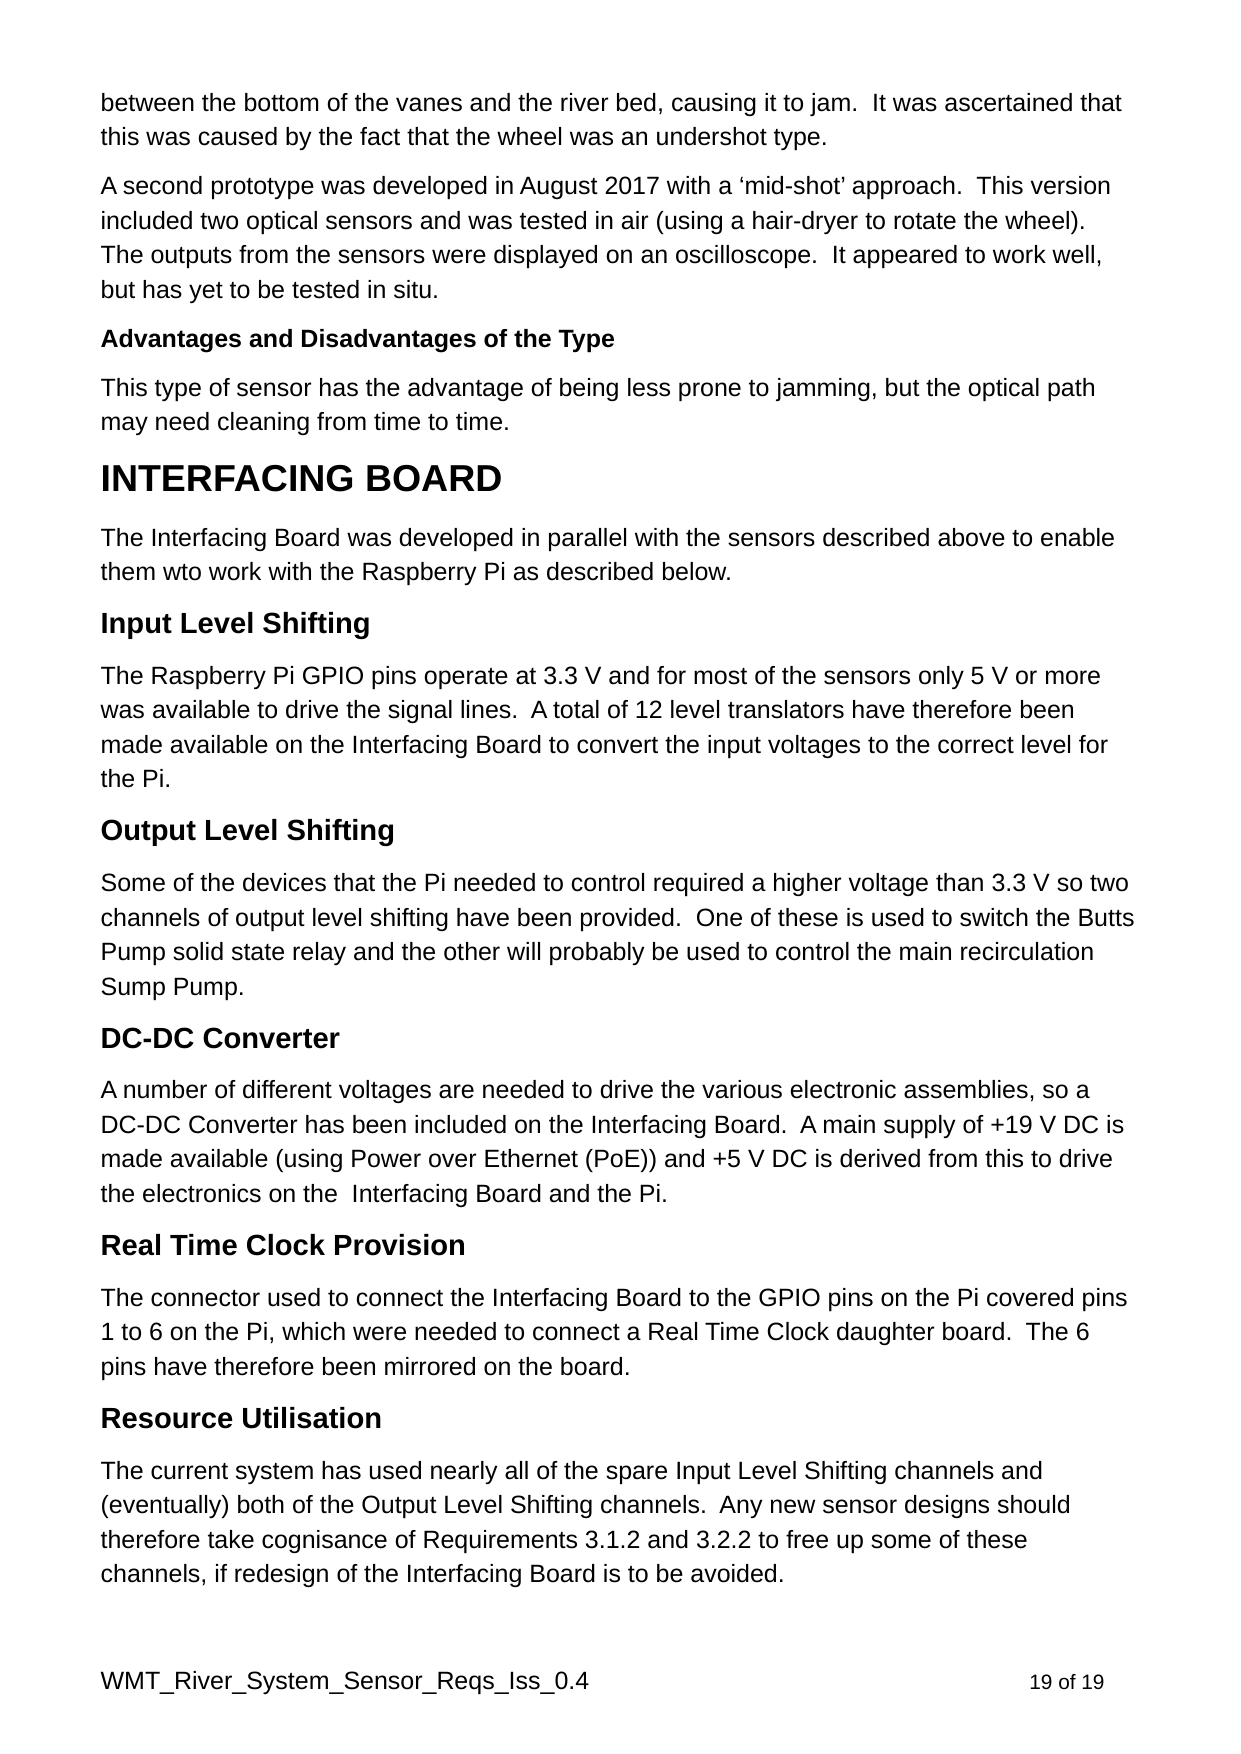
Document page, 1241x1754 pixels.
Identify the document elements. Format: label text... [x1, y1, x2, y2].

text The connector used to connect the Interfacing Board to the GPIO pins on the Pi covered pins 1 to 6 on the Pi, which were needed to connect a Real Time Clock daughter board. The 6 pins have therefore been mirrored on the board. [100, 1283, 1140, 1381]
text between the bottom of the vanes and the river bed, causing it to jam. It was ascertained that this was caused by the fact that the wheel was an undershot type. [100, 88, 1140, 151]
text The Interfacing Board was developed in parallel with the sensors described above to enable them wto work with the Raspberry Pi as described below. [100, 523, 1140, 586]
text The current system has used nearly all of the spare Input Level Shifting channels and (eventually) both of the Output Level Shifting channels. Any new sensor designs should therefore take cognisance of Requirements 3.1.2 and 3.2.2 to free up some of these channels, if redesign of the Interfacing Board is to be avoided. [100, 1456, 1140, 1588]
text The Raspberry Pi GPIO pins operate at 3.3 V and for most of the sensors only 5 V or more was available to drive the signal lines. A total of 12 level translators have therefore been made available on the Interfacing Board to convert the input voltages to the correct level for the Pi. [100, 661, 1140, 793]
text Resource Utilisation [100, 1401, 1140, 1434]
text Real Time Clock Provision [100, 1228, 1140, 1262]
text A second prototype was developed in August 2017 with a ‘mid-shot’ approach. This version included two optical sensors and was tested in air (using a hair-dryer to rotate the wheel). The outputs from the sensors were displayed on an oscilloscope. It appeared to work well, but has yet to be tested in situ. [100, 171, 1140, 303]
text INTERFACING BOARD [100, 456, 1140, 499]
text This type of sensor has the advantage of being less prone to jamming, but the optical path may need cleaning from time to time. [100, 373, 1140, 436]
text Some of the devices that the Pi needed to control required a higher voltage than 3.3 V so two channels of output level shifting have been provided. One of these is used to switch the Butts Pump solid state relay and the other will probably be used to control the main recirculation Sump Pump. [100, 868, 1140, 1000]
text Output Level Shifting [100, 813, 1140, 847]
text A number of different voltages are needed to drive the various electronic assemblies, so a DC-DC Converter has been included on the Interfacing Board. A main supply of +19 V DC is made available (using Power over Ethernet (PoE)) and +5 V DC is derived from this to drive the electronics on the Interfacing Board and the Pi. [100, 1076, 1140, 1208]
text DC-DC Converter [100, 1021, 1140, 1054]
text Advantages and Disadvantages of the Type [100, 324, 1140, 352]
text Input Level Shifting [100, 606, 1140, 640]
